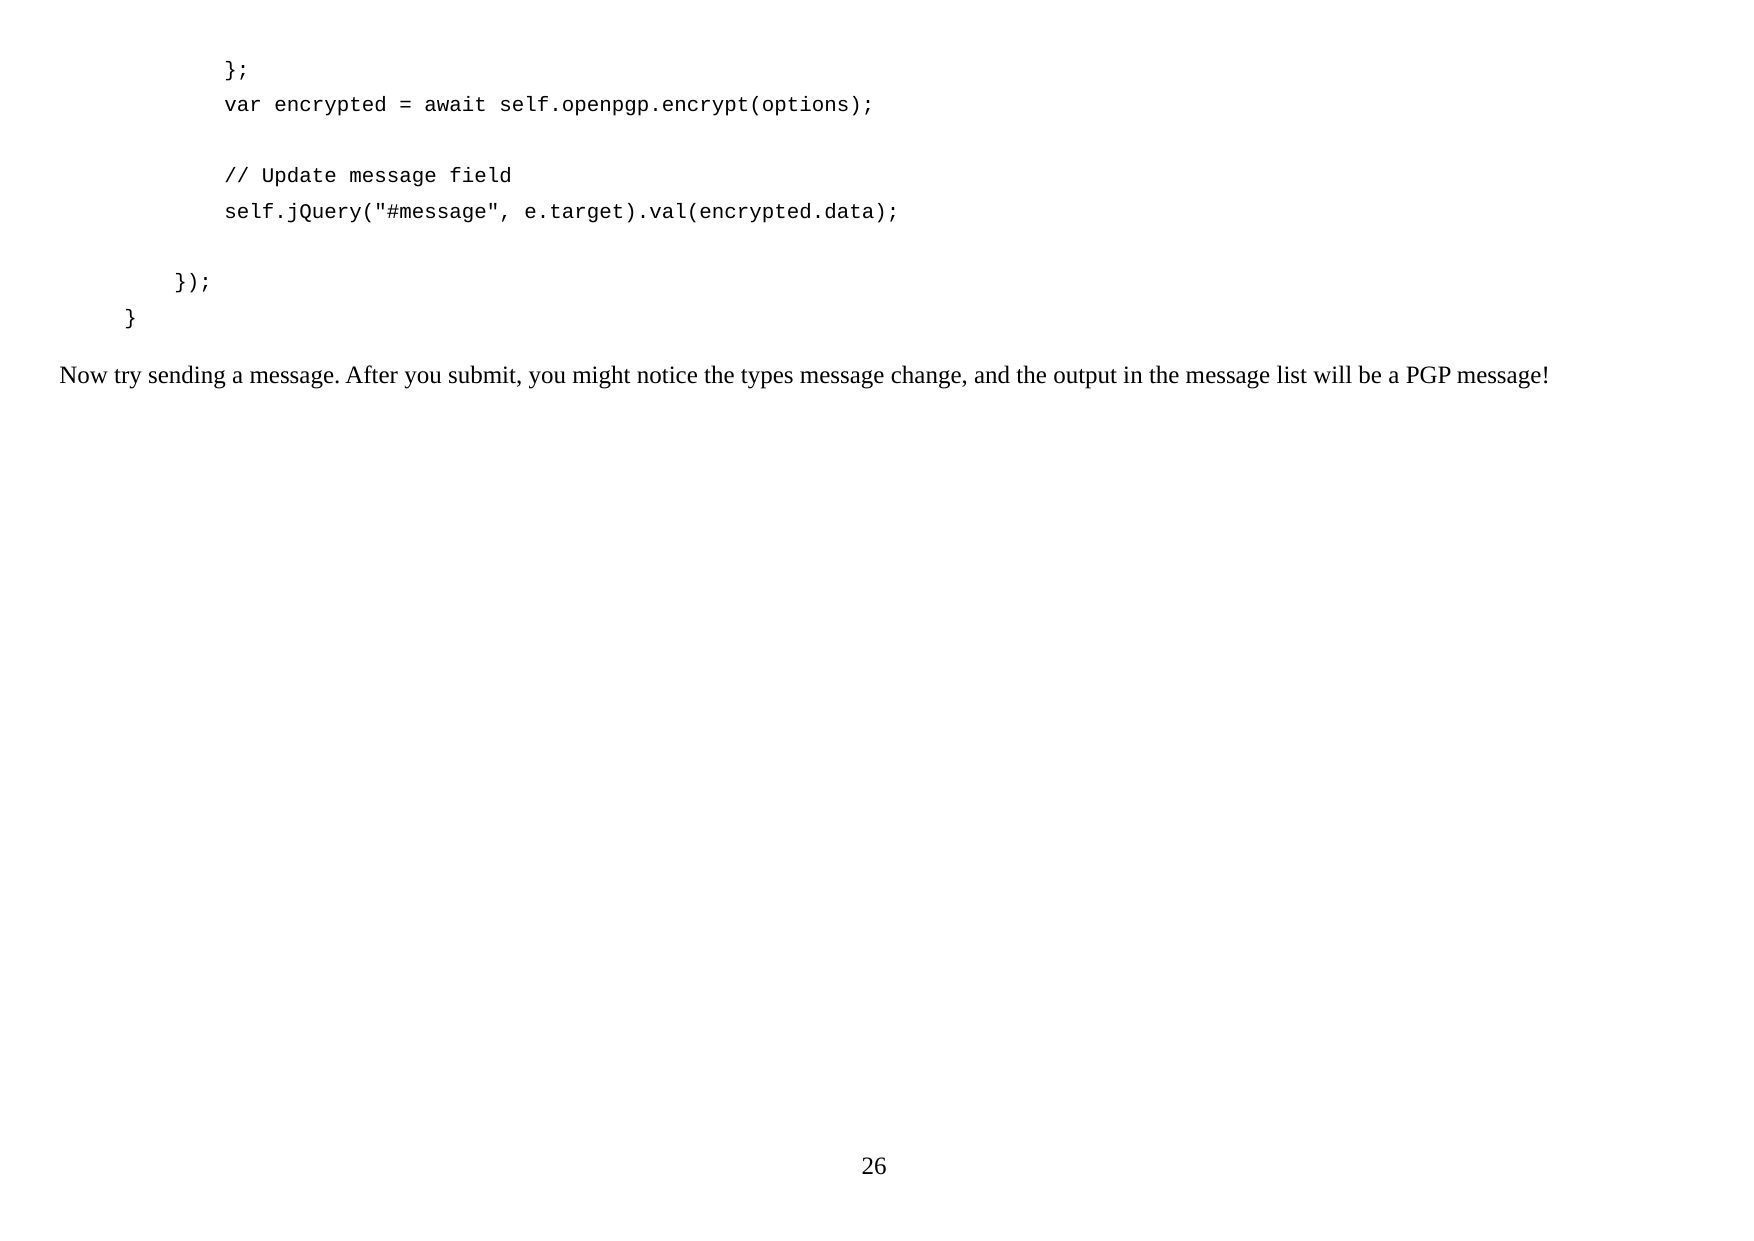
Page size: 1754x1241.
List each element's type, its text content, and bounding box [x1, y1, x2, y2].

text Now try sending a message. After you submit, you might notice the types message change, and the output in the message list will be a PGP message! [59, 360, 1695, 389]
text } [124, 307, 1695, 331]
text var encrypted = await self.openpgp.encrypt(options); [124, 94, 1695, 118]
text }; [124, 59, 1695, 83]
text // Update message field [124, 165, 1695, 189]
text }); [124, 272, 1695, 295]
text self.jQuery("#message", e.target).val(encrypted.data); [124, 201, 1695, 224]
